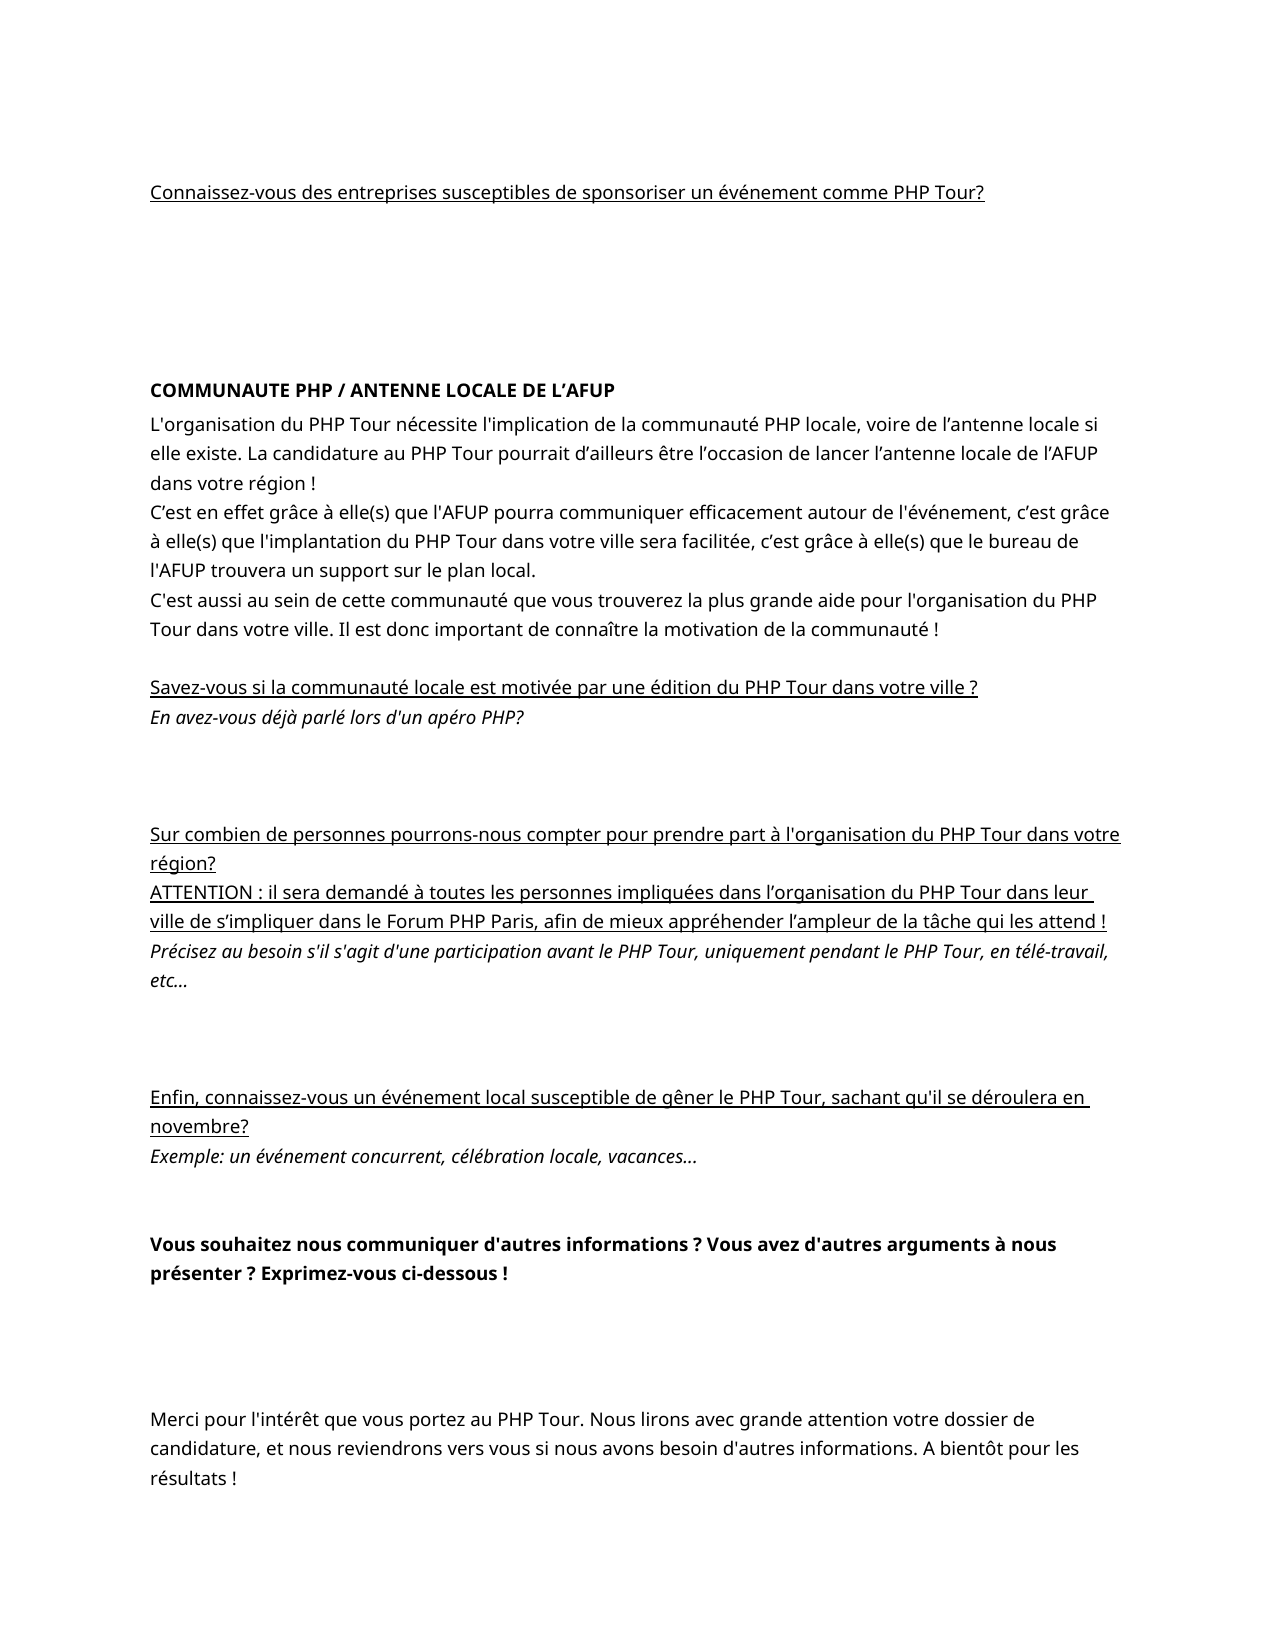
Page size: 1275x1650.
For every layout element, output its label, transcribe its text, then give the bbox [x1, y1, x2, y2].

text L'organisation du PHP Tour nécessite l'implication de la communauté PHP locale, voire de l’antenne locale si elle existe. La candidature au PHP Tour pourrait d’ailleurs être l’occasion de lancer l’antenne locale de l’AFUP dans votre région ! [150, 411, 1125, 495]
text C'est aussi au sein de cette communauté que vous trouverez la plus grande aide pour l'organisation du PHP Tour dans votre ville. Il est donc important de connaître la motivation de la communauté ! [150, 587, 1125, 642]
text Merci pour l'intérêt que vous portez au PHP Tour. Nous lirons avec grande attention votre dossier de candidature, et nous reviendrons vers vous si nous avons besoin d'autres informations. A bientôt pour les résultats ! [150, 1406, 1125, 1491]
text En avez-vous déjà parlé lors d'un apéro PHP? [150, 704, 1125, 729]
text Exemple: un événement concurrent, célébration locale, vacances... [150, 1143, 1125, 1168]
text Précisez au besoin s'il s'agit d'une participation avant le PHP Tour, uniquement pendant le PHP Tour, en télé-travail, etc... [150, 938, 1125, 993]
text Vous souhaitez nous communiquer d'autres informations ? Vous avez d'autres arguments à nous présenter ? Exprimez-vous ci-dessous ! [150, 1231, 1125, 1286]
text Enfin, connaissez-vous un événement local susceptible de gêner le PHP Tour, sachant qu'il se déroulera en novembre? [150, 1084, 1125, 1139]
text Sur combien de personnes pourrons-nous compter pour prendre part à l'organisation du PHP Tour dans votre région? [150, 821, 1125, 876]
subtitle COMMUNAUTE PHP / ANTENNE LOCALE DE L’AFUP [150, 378, 1125, 403]
text Connaissez-vous des entreprises susceptibles de sponsoriser un événement comme PHP Tour? [150, 179, 1125, 205]
text Savez-vous si la communauté locale est motivée par une édition du PHP Tour dans votre ville ? [150, 675, 1125, 700]
text C’est en effet grâce à elle(s) que l'AFUP pourra communiquer efficacement autour de l'événement, c’est grâce à elle(s) que l'implantation du PHP Tour dans votre ville sera facilitée, c’est grâce à elle(s) que le bureau de l'AFUP trouvera un support sur le plan local. [150, 499, 1125, 583]
text ATTENTION : il sera demandé à toutes les personnes impliquées dans l’organisation du PHP Tour dans leur ville de s’impliquer dans le Forum PHP Paris, afin de mieux appréhender l’ampleur de la tâche qui les attend ! [150, 879, 1125, 934]
